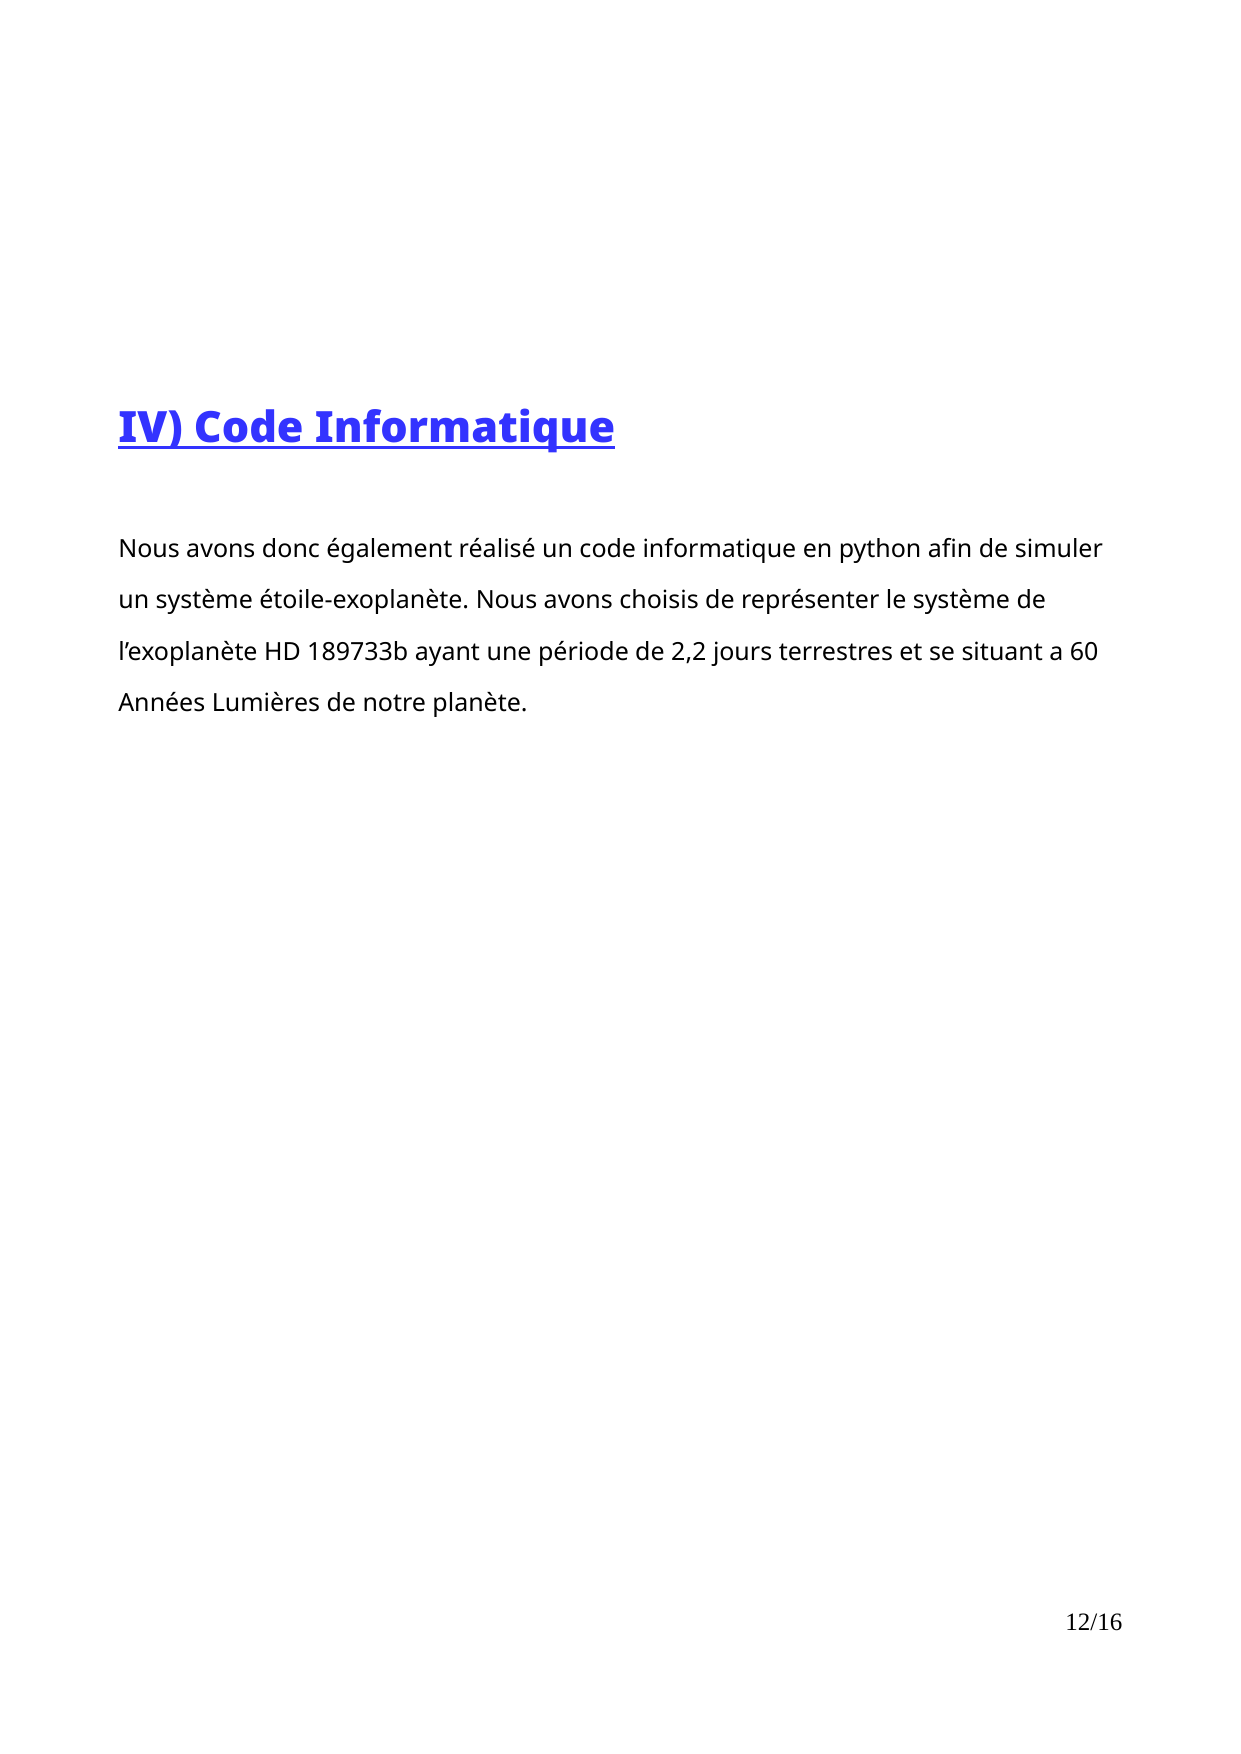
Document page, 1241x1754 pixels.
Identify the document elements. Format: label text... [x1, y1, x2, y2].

text Nous avons donc également réalisé un code informatique en python afin de simuler un système étoile-exoplanète. Nous avons choisis de représenter le système de l’exoplanète HD 189733b ayant une période de 2,2 jours terrestres et se situant a 60 Années Lumières de notre planète. [118, 531, 1122, 718]
subtitle IV) Code Informatique [118, 396, 1122, 455]
